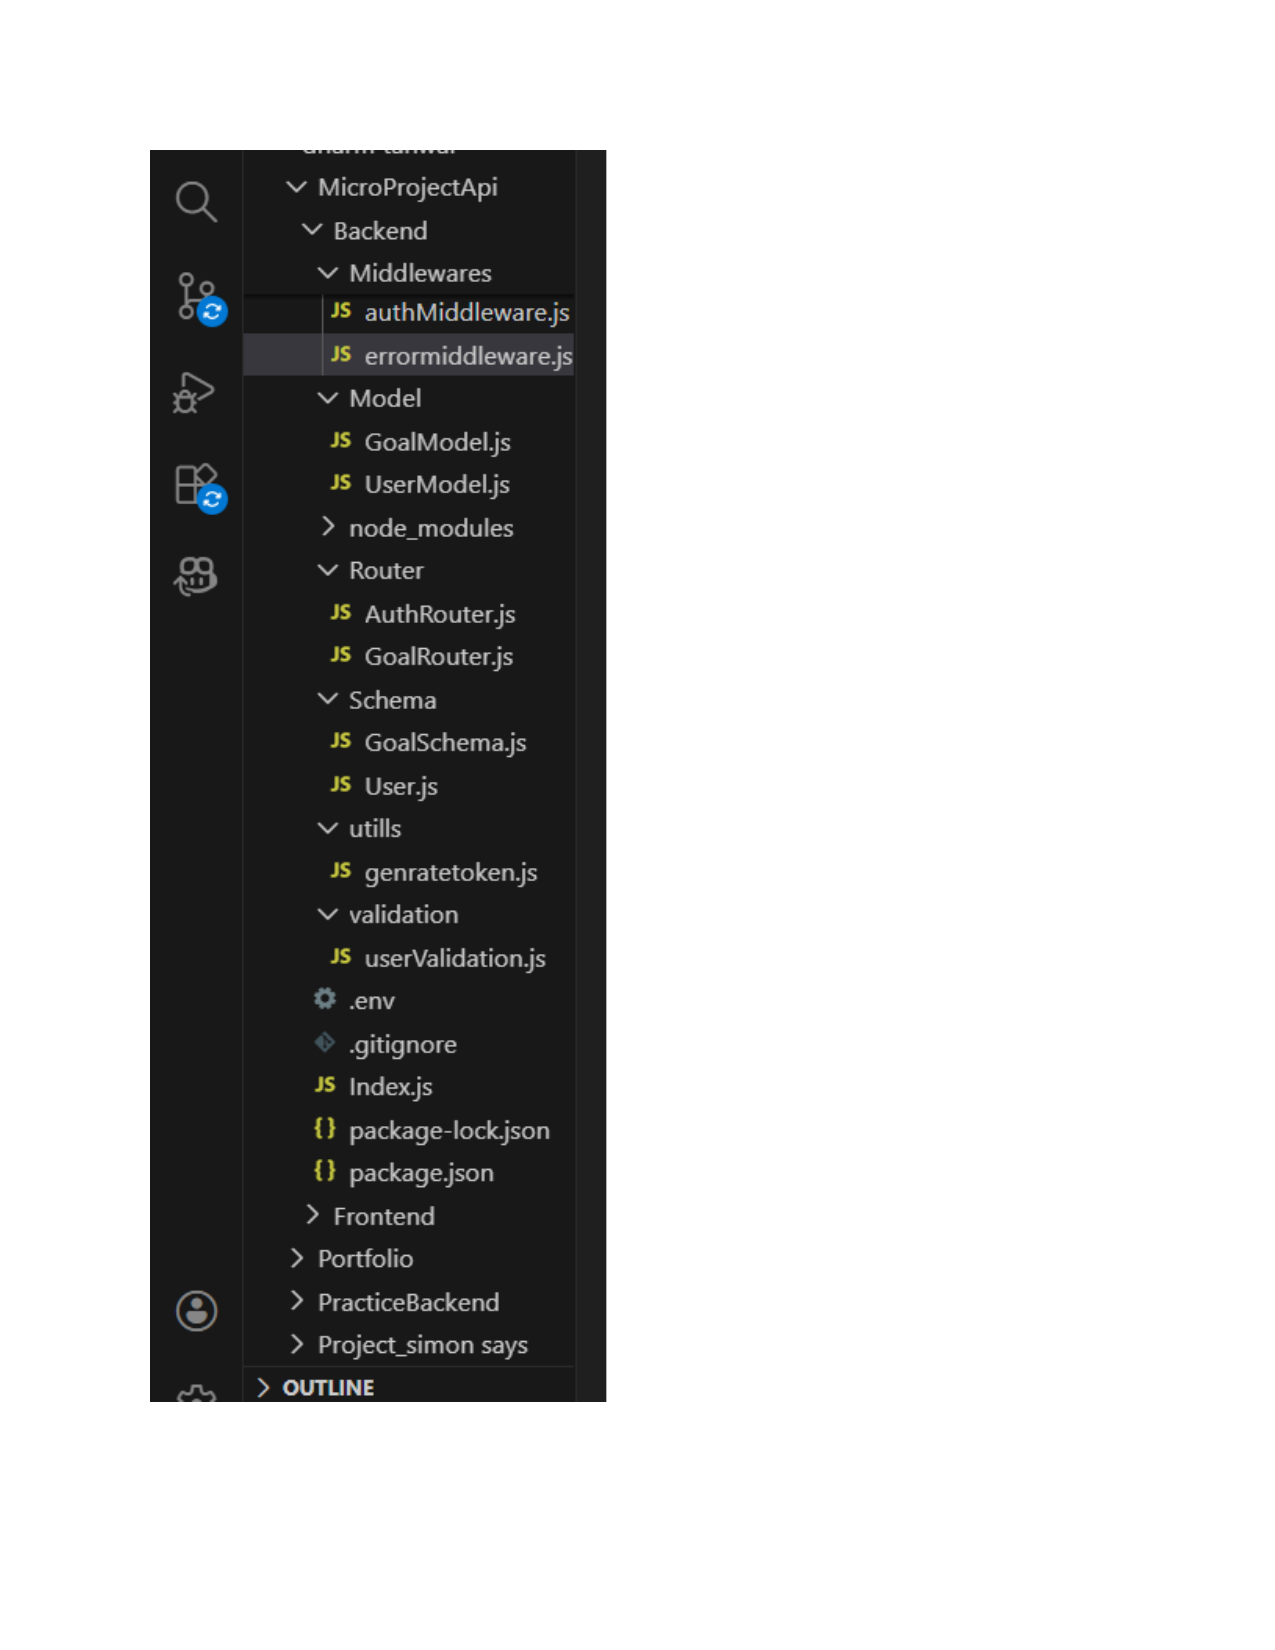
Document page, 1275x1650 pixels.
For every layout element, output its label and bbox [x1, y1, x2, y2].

picture [150, 150, 607, 1402]
